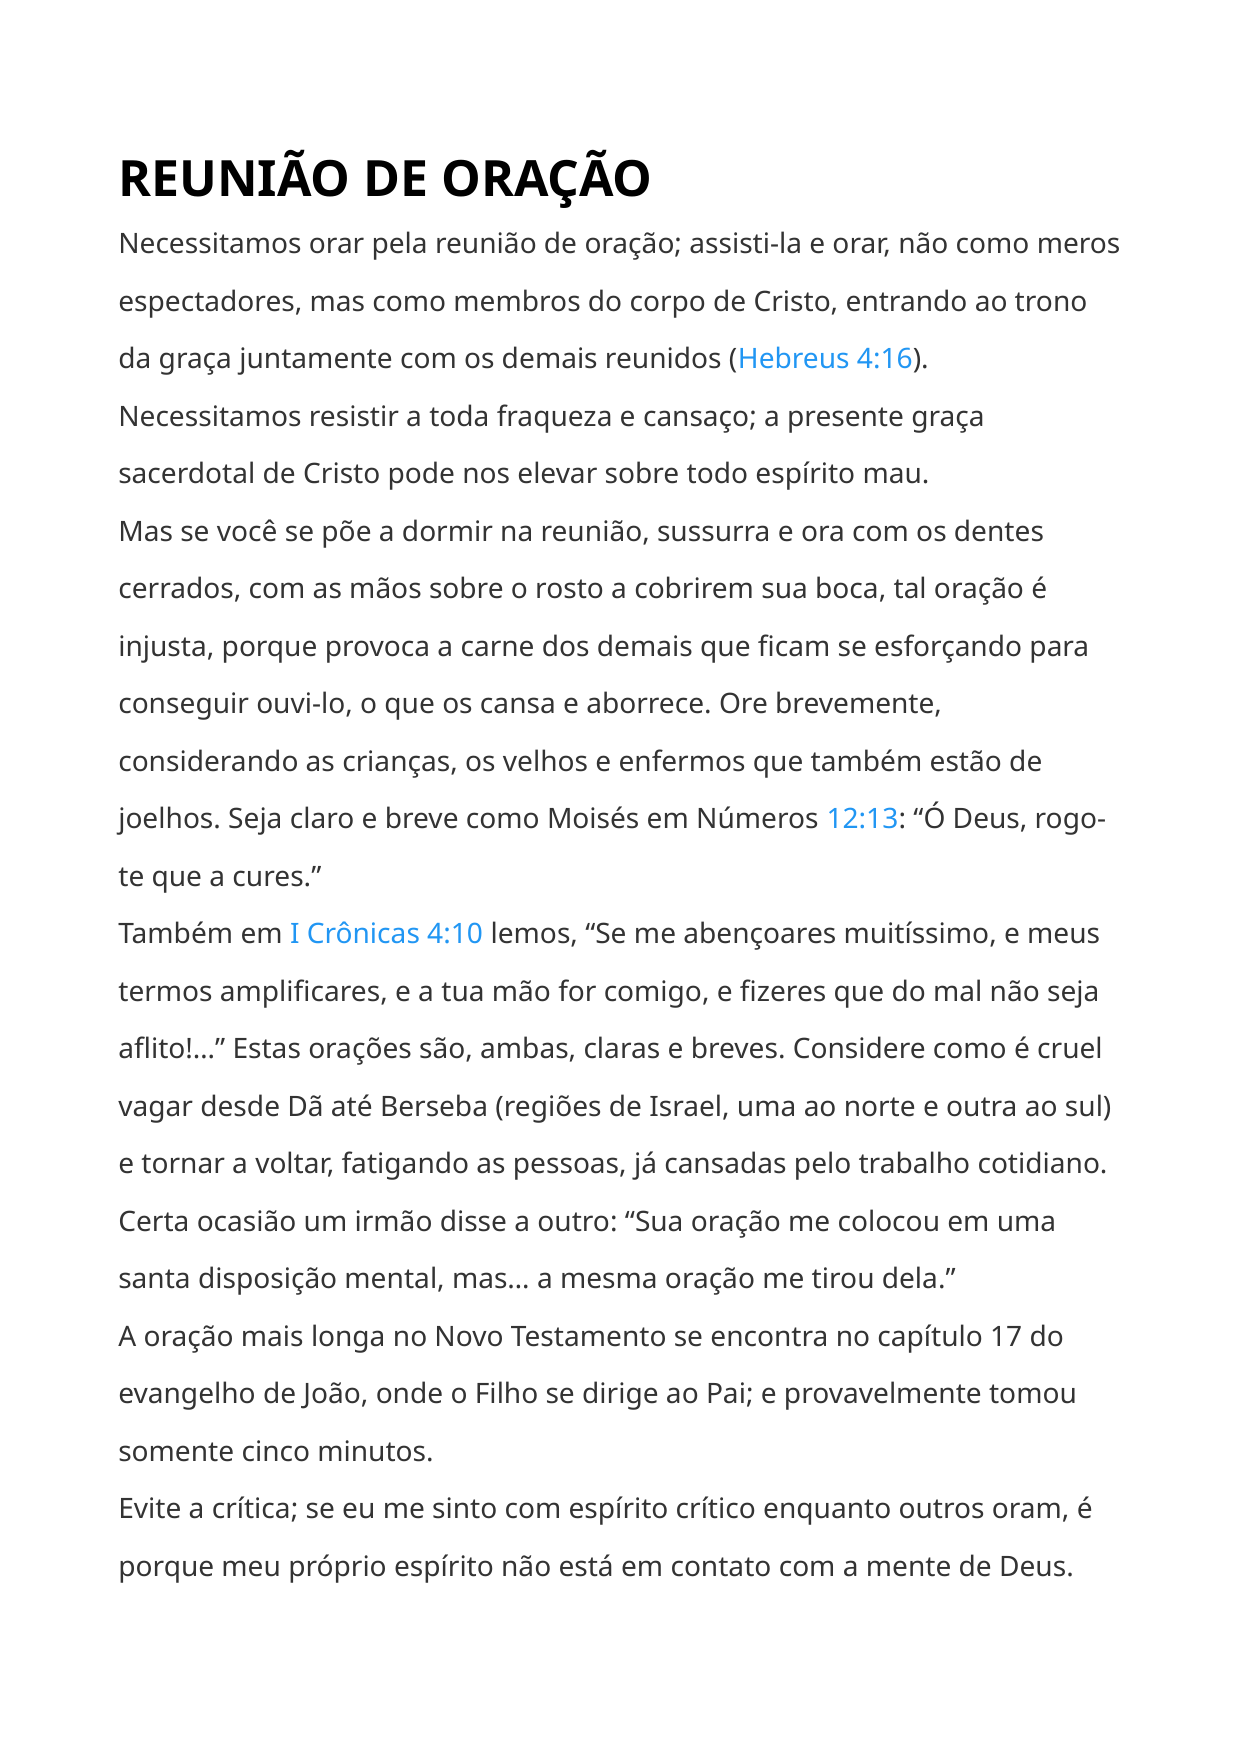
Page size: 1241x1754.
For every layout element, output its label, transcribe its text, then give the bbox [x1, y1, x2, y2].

text Mas se você se põe a dormir na reunião, sussurra e ora com os dentes cerrados, com as mãos sobre o rosto a cobrirem sua boca, tal oração é injusta, porque provoca a carne dos demais que ficam se esforçando para conseguir ouvi-lo, o que os cansa e aborrece. Ore brevemente, considerando as crianças, os velhos e enfermos que também estão de joelhos. Seja claro e breve como Moisés em Números 12:13: “Ó Deus, rogo-te que a cures.” [118, 511, 1122, 894]
subtitle REUNIÃO DE ORAÇÃO [118, 143, 1122, 211]
text Necessitamos resistir a toda fraqueza e cansaço; a presente graça sacerdotal de Cristo pode nos elevar sobre todo espírito mau. [118, 396, 1122, 492]
text Evite a crítica; se eu me sinto com espírito crítico enquanto outros oram, é porque meu próprio espírito não está em contato com a mente de Deus. [118, 1489, 1122, 1584]
text Necessitamos orar pela reunião de oração; assisti-la e orar, não como meros espectadores, mas como membros do corpo de Cristo, entrando ao trono da graça juntamente com os demais reunidos (Hebreus 4:16). [118, 224, 1122, 377]
text Também em I Crônicas 4:10 lemos, “Se me abençoares muitíssimo, e meus termos amplificares, e a tua mão for comigo, e fizeres que do mal não seja aflito!…” Estas orações são, ambas, claras e breves. Considere como é cruel vagar desde Dã até Berseba (regiões de Israel, uma ao norte e outra ao sul) e tornar a voltar, fatigando as pessoas, já cansadas pelo trabalho cotidiano. Certa ocasião um irmão disse a outro: “Sua oração me colocou em uma santa disposição mental, mas… a mesma oração me tirou dela.” [118, 914, 1122, 1297]
text A oração mais longa no Novo Testamento se encontra no capítulo 17 do evangelho de João, onde o Filho se dirige ao Pai; e provavelmente tomou somente cinco minutos. [118, 1316, 1122, 1469]
